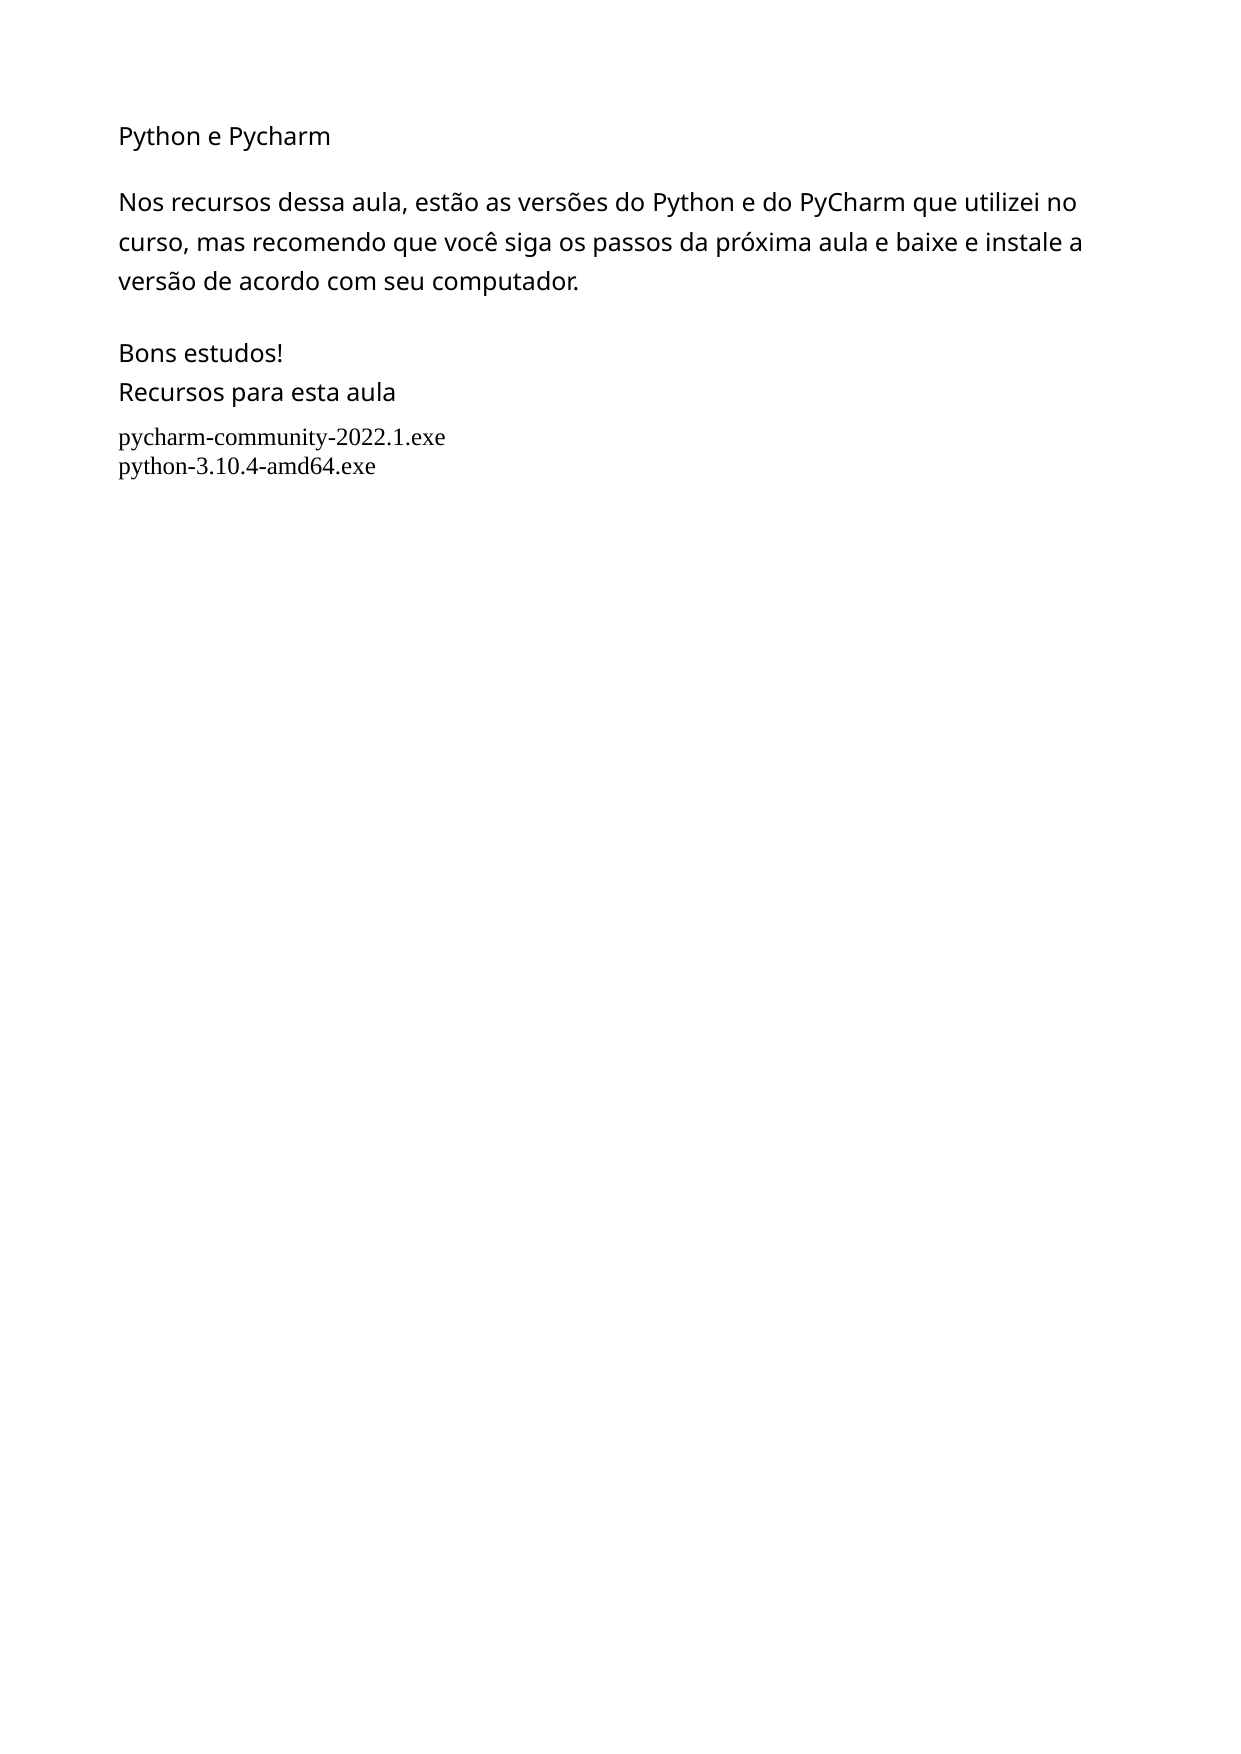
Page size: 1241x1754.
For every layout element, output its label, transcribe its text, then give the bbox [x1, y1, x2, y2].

text pycharm-community-2022.1.exe [118, 422, 1122, 451]
text Recursos para esta aula [118, 375, 1122, 409]
text Nos recursos dessa aula, estão as versões do Python e do PyCharm que utilizei no curso, mas recomendo que você siga os passos da próxima aula e baixe e instale a versão de acordo com seu computador. [118, 185, 1122, 297]
text python-3.10.4-amd64.exe [118, 451, 1122, 480]
text Bons estudos! [118, 336, 1122, 369]
text Python e Pycharm [118, 118, 1122, 152]
